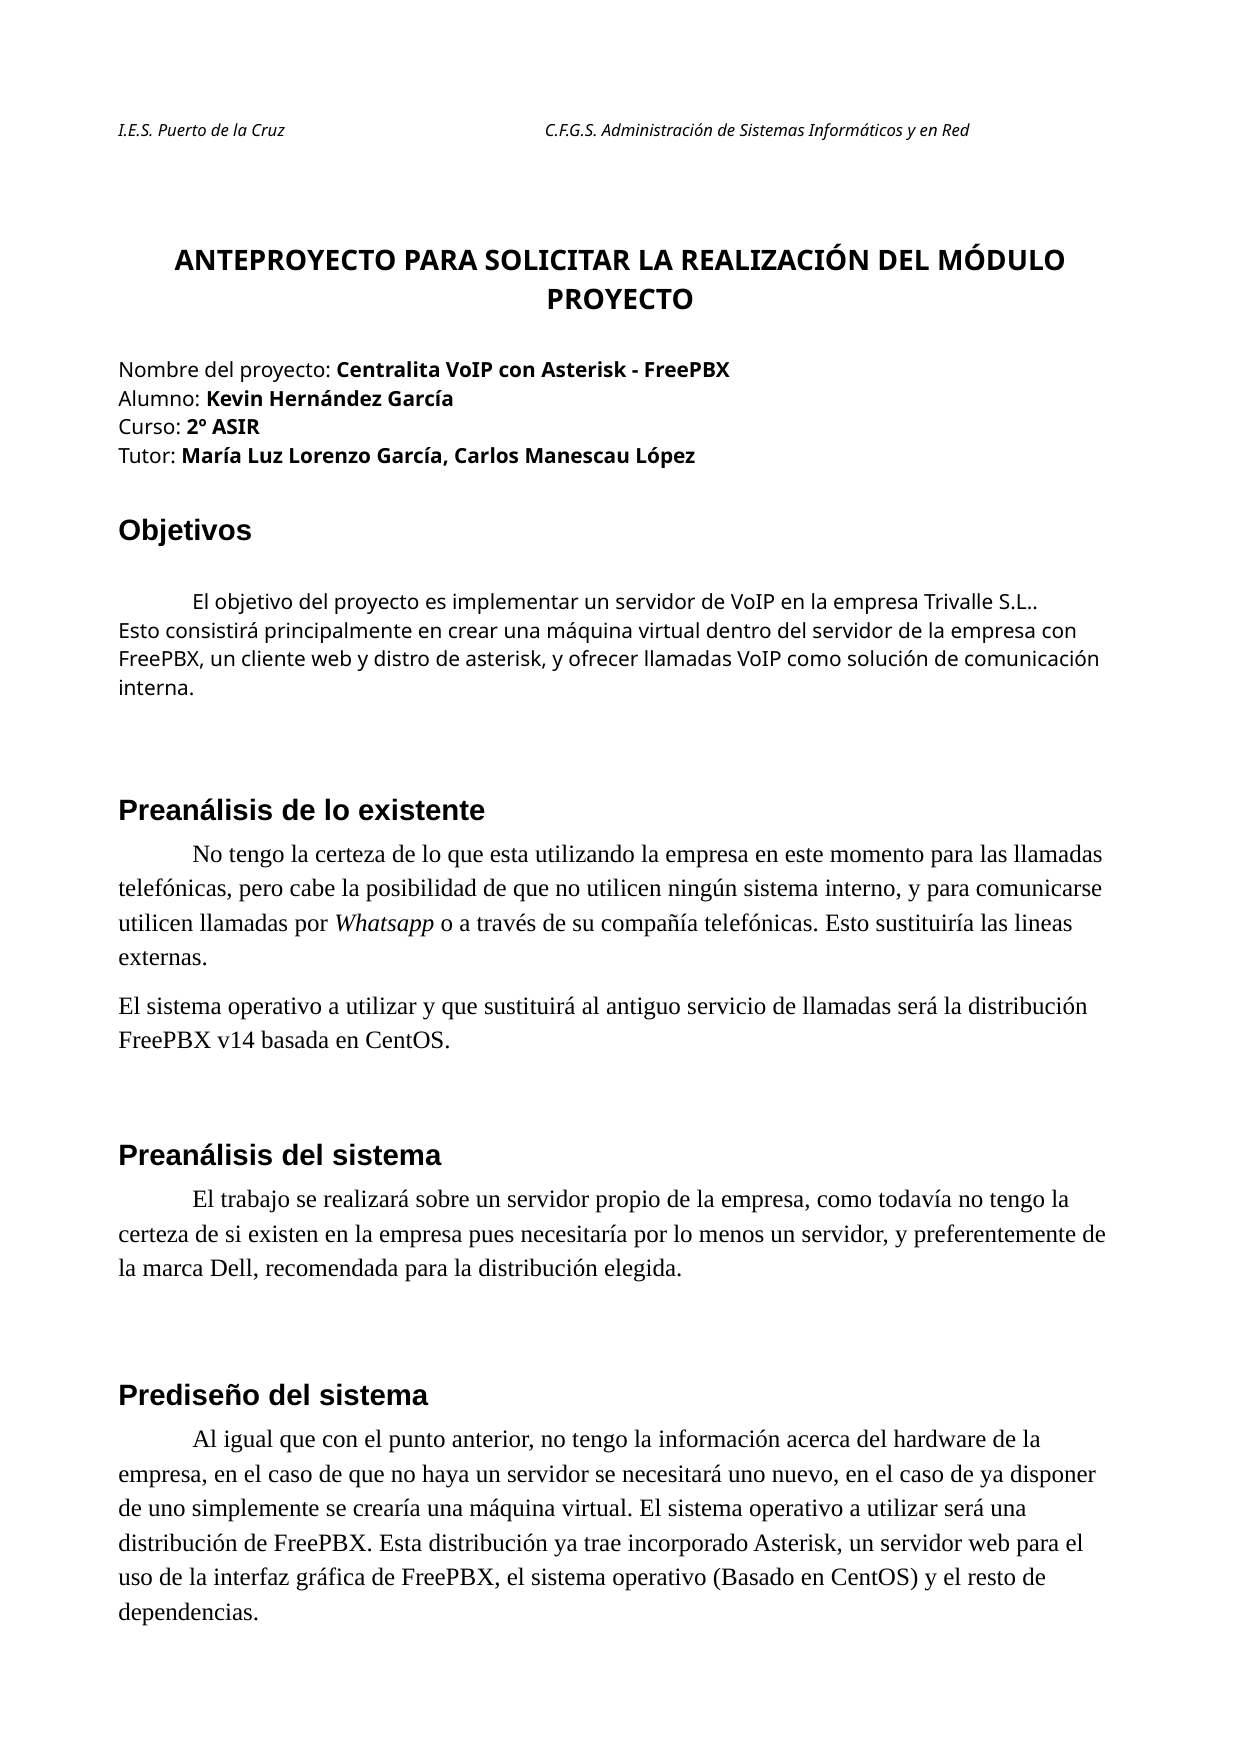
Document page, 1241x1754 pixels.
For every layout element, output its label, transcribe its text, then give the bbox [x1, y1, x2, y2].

subtitle Preanálisis del sistema [118, 1138, 1122, 1172]
text Al igual que con el punto anterior, no tengo la información acerca del hardware de la empresa, en el caso de que no haya un servidor se necesitará uno nuevo, en el caso de ya disponer de uno simplemente se crearía una máquina virtual. El sistema operativo a utilizar será una distribución de FreePBX. Esta distribución ya trae incorporado Asterisk, un servidor web para el uso de la interfaz gráfica de FreePBX, el sistema operativo (Basado en CentOS) y el resto de dependencias. [118, 1424, 1122, 1625]
text Alumno: Kevin Hernández García [118, 384, 1122, 412]
text El objetivo del proyecto es implementar un servidor de VoIP en la empresa Trivalle S.L.. [118, 587, 1122, 616]
text No tengo la certeza de lo que esta utilizando la empresa en este momento para las llamadas telefónicas, pero cabe la posibilidad de que no utilicen ningún sistema interno, y para comunicarse utilicen llamadas por Whatsapp o a través de su compañía telefónicas. Esto sustituiría las lineas externas. [118, 839, 1122, 971]
text ANTEPROYECTO PARA SOLICITAR LA REALIZACIÓN DEL MÓDULO PROYECTO [118, 241, 1122, 317]
text Nombre del proyecto: Centralita VoIP con Asterisk - FreePBX [118, 356, 1122, 384]
text Esto consistirá principalmente en crear una máquina virtual dentro del servidor de la empresa con FreePBX, un cliente web y distro de asterisk, y ofrecer llamadas VoIP como solución de comunicación interna. [118, 616, 1122, 701]
text El trabajo se realizará sobre un servidor propio de la empresa, como todavía no tengo la certeza de si existen en la empresa pues necesitaría por lo menos un servidor, y preferentemente de la marca Dell, recomendada para la distribución elegida. [118, 1184, 1122, 1282]
subtitle Prediseño del sistema [118, 1378, 1122, 1412]
text Tutor: María Luz Lorenzo García, Carlos Manescau López [118, 441, 1122, 469]
text Curso: 2º ASIR [118, 412, 1122, 441]
subtitle Objetivos [118, 513, 1122, 546]
text El sistema operativo a utilizar y que sustituirá al antiguo servicio de llamadas será la distribución FreePBX v14 basada en CentOS. [118, 991, 1122, 1054]
subtitle Preanálisis de lo existente [118, 792, 1122, 826]
